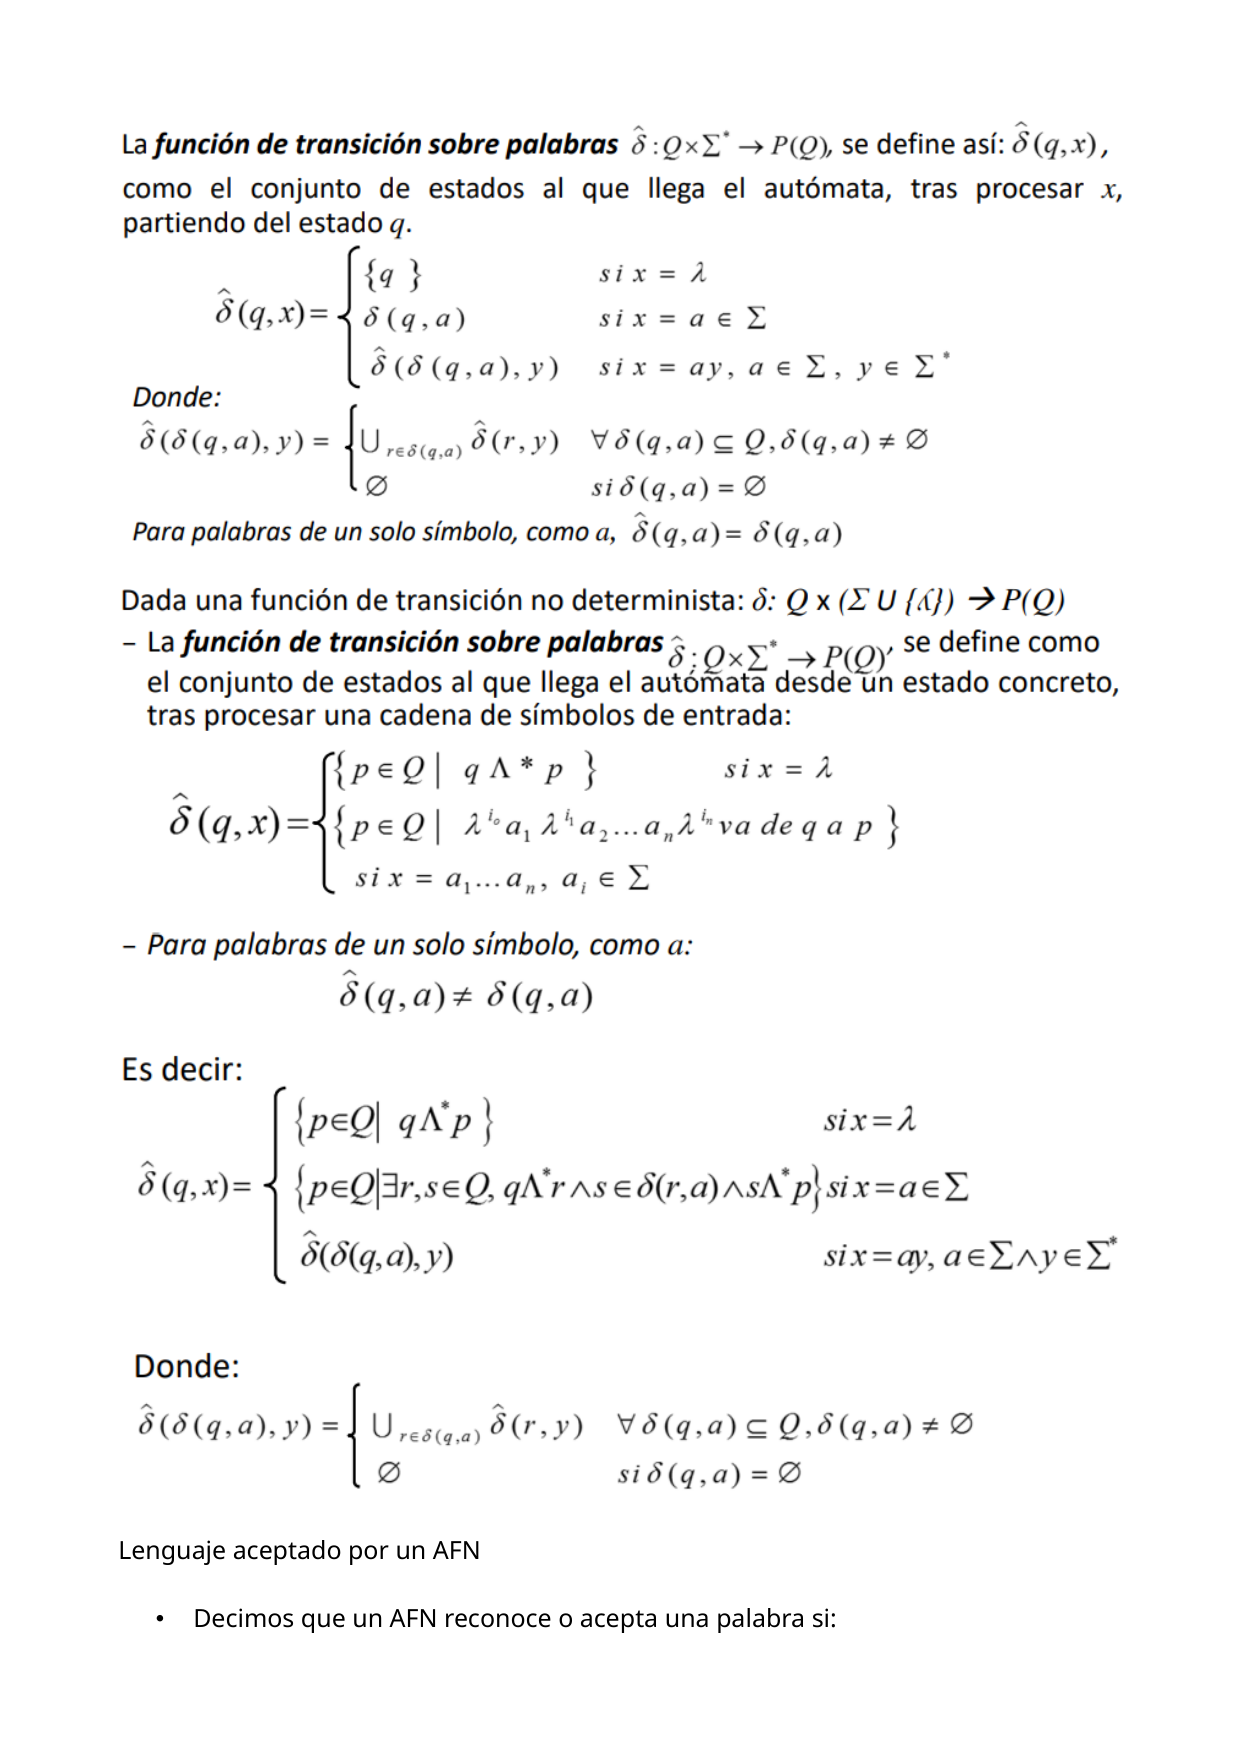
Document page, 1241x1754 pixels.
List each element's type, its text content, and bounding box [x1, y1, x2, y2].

list Decimos que un AFN reconoce o acepta una palabra si: [156, 1601, 1122, 1635]
picture [118, 582, 1123, 1018]
text Lenguaje aceptado por un AFN [118, 1533, 1122, 1567]
picture [118, 118, 1123, 549]
picture [118, 1051, 1123, 1499]
